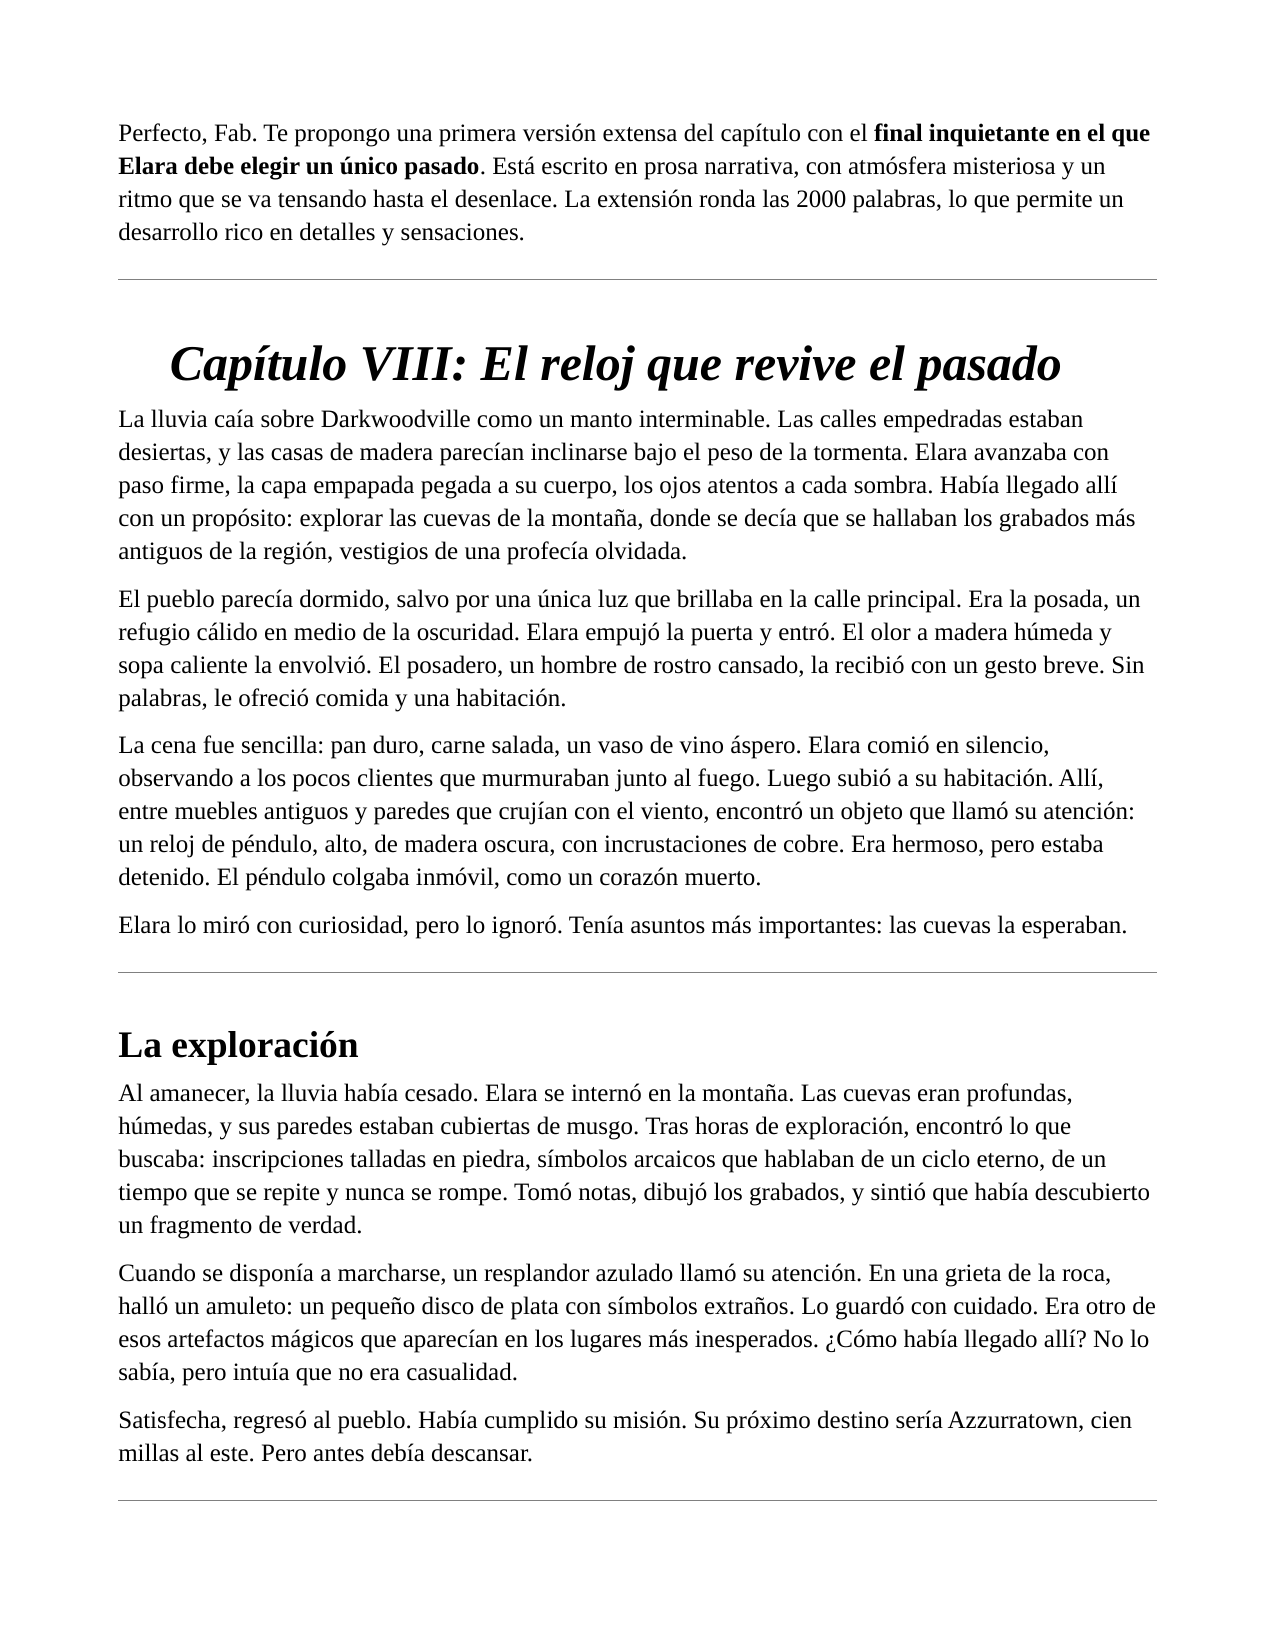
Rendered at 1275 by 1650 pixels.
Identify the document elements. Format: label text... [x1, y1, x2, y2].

subtitle La exploración [118, 1023, 1157, 1066]
text Satisfecha, regresó al pueblo. Había cumplido su misión. Su próximo destino sería Azzurratown, cien millas al este. Pero antes debía descansar. [118, 1405, 1157, 1467]
text La cena fue sencilla: pan duro, carne salada, un vaso de vino áspero. Elara comió en silencio, observando a los pocos clientes que murmuraban junto al fuego. Luego subió a su habitación. Allí, entre muebles antiguos y paredes que crujían con el viento, encontró un objeto que llamó su atención: un reloj de péndulo, alto, de madera oscura, con incrustaciones de cobre. Era hermoso, pero estaba detenido. El péndulo colgaba inmóvil, como un corazón muerto. [118, 730, 1157, 891]
subtitle 📖 Capítulo VIII: El reloj que revive el pasado [118, 334, 1157, 392]
text Elara lo miró con curiosidad, pero lo ignoró. Tenía asuntos más importantes: las cuevas la esperaban. [118, 910, 1157, 939]
text El pueblo parecía dormido, salvo por una única luz que brillaba en la calle principal. Era la posada, un refugio cálido en medio de la oscuridad. Elara empujó la puerta y entró. El olor a madera húmeda y sopa caliente la envolvió. El posadero, un hombre de rostro cansado, la recibió con un gesto breve. Sin palabras, le ofreció comida y una habitación. [118, 584, 1157, 712]
text La lluvia caía sobre Darkwoodville como un manto interminable. Las calles empedradas estaban desiertas, y las casas de madera parecían inclinarse bajo el peso de la tormenta. Elara avanzaba con paso firme, la capa empapada pegada a su cuerpo, los ojos atentos a cada sombra. Había llegado allí con un propósito: explorar las cuevas de la montaña, donde se decía que se hallaban los grabados más antiguos de la región, vestigios de una profecía olvidada. [118, 404, 1157, 565]
text Perfecto, Fab. Te propongo una primera versión extensa del capítulo con el final inquietante en el que Elara debe elegir un único pasado. Está escrito en prosa narrativa, con atmósfera misteriosa y un ritmo que se va tensando hasta el desenlace. La extensión ronda las 2000 palabras, lo que permite un desarrollo rico en detalles y sensaciones. [118, 118, 1157, 246]
text Cuando se disponía a marcharse, un resplandor azulado llamó su atención. En una grieta de la roca, halló un amuleto: un pequeño disco de plata con símbolos extraños. Lo guardó con cuidado. Era otro de esos artefactos mágicos que aparecían en los lugares más inesperados. ¿Cómo había llegado allí? No lo sabía, pero intuía que no era casualidad. [118, 1258, 1157, 1386]
text Al amanecer, la lluvia había cesado. Elara se internó en la montaña. Las cuevas eran profundas, húmedas, y sus paredes estaban cubiertas de musgo. Tras horas de exploración, encontró lo que buscaba: inscripciones talladas en piedra, símbolos arcaicos que hablaban de un ciclo eterno, de un tiempo que se repite y nunca se rompe. Tomó notas, dibujó los grabados, y sintió que había descubierto un fragmento de verdad. [118, 1078, 1157, 1239]
